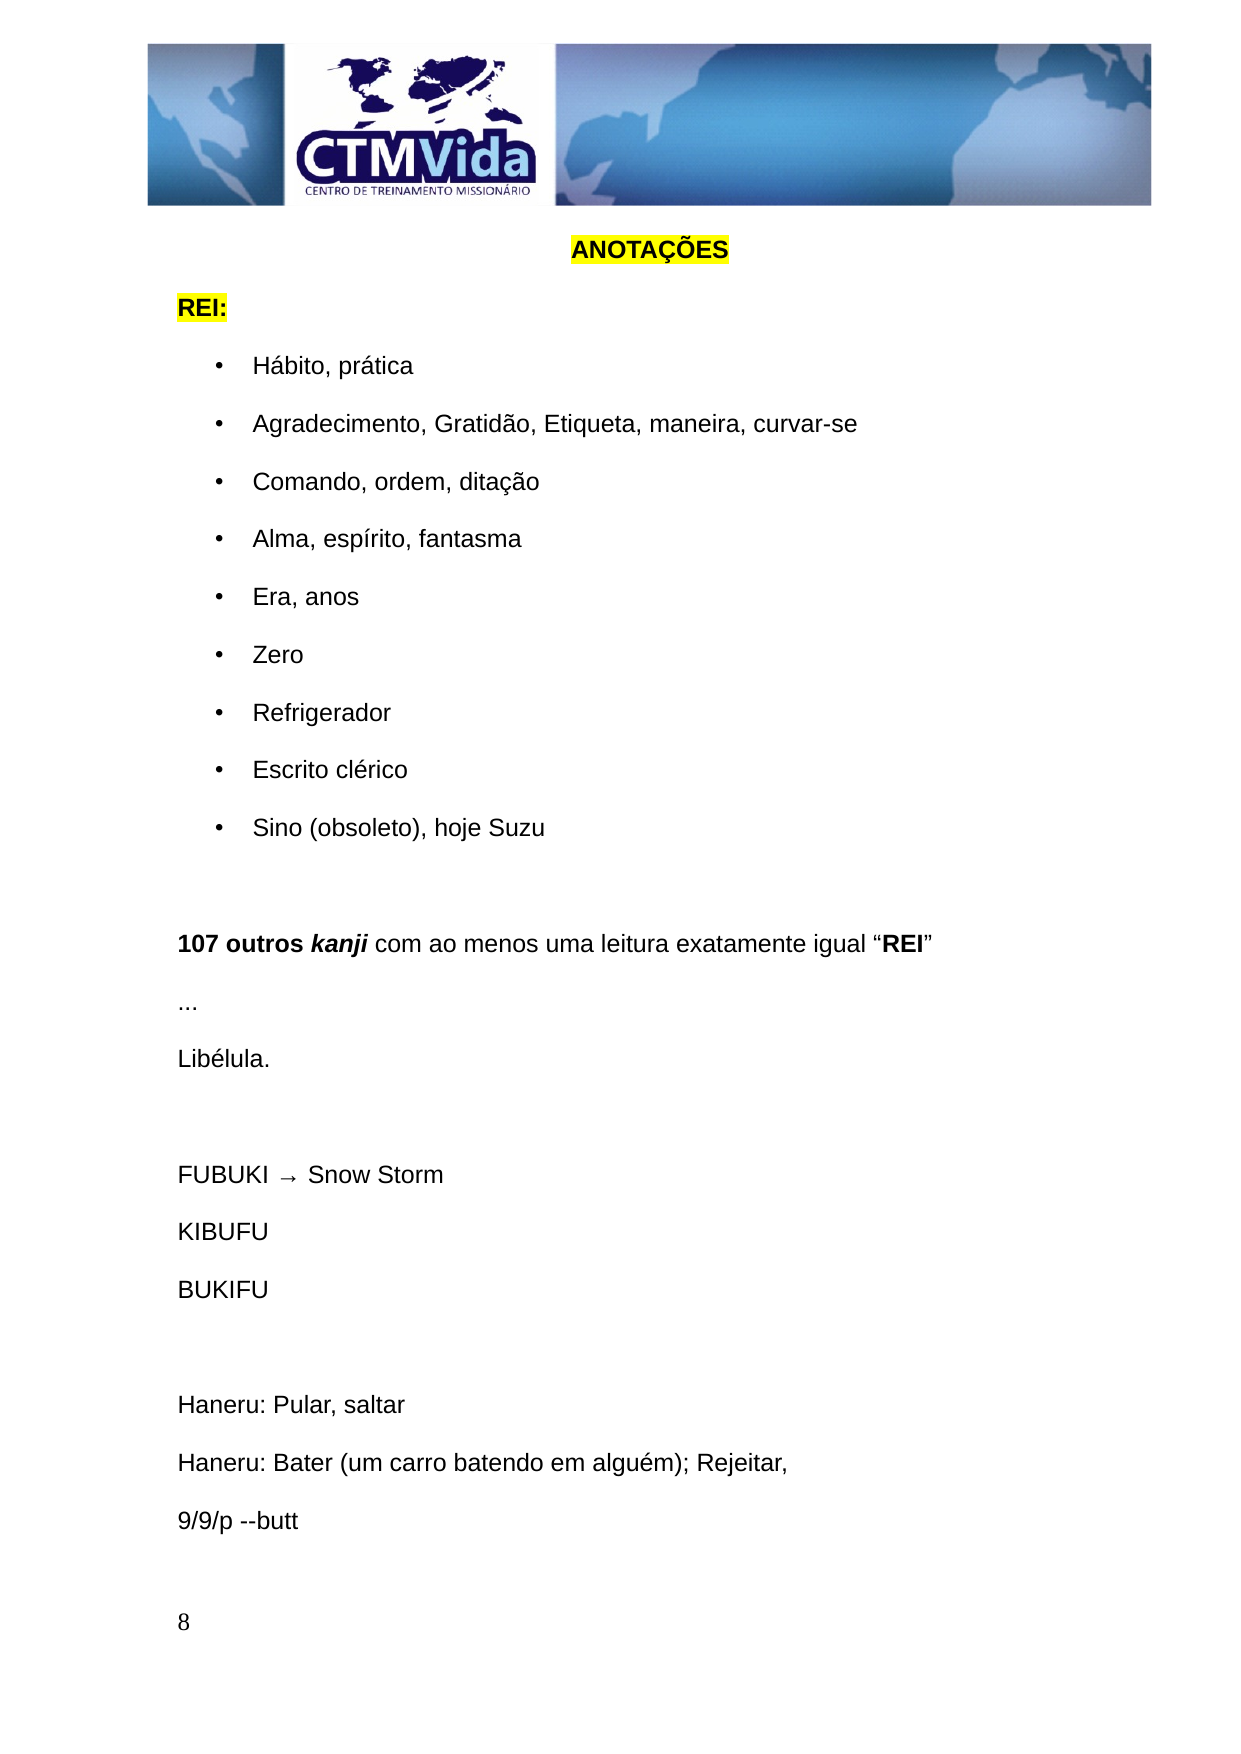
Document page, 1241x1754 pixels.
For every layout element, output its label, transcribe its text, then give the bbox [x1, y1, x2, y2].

text Haneru: Pular, saltar [177, 1391, 1122, 1419]
text 107 outros kanji com ao menos uma leitura exatamente igual “REI” [177, 929, 1122, 958]
list Hábito, prática [215, 351, 1122, 380]
text Libélula. [177, 1044, 1122, 1073]
text BUKIFU [177, 1275, 1122, 1304]
picture [147, 43, 1152, 206]
list Sino (obsoleto), hoje Suzu [215, 813, 1122, 842]
text ... [177, 987, 1122, 1015]
text 9/9/p --butt [177, 1506, 1122, 1535]
text Haneru: Bater (um carro batendo em alguém); Rejeitar, [177, 1448, 1122, 1477]
text FUBUKI → Snow Storm [177, 1160, 1122, 1188]
text ANOTAÇÕES [177, 235, 1122, 264]
text KIBUFU [177, 1217, 1122, 1246]
list Agradecimento, Gratidão, Etiqueta, maneira, curvar-se [215, 409, 1122, 437]
list Alma, espírito, fantasma [215, 524, 1122, 553]
list Era, anos [215, 582, 1122, 611]
list Zero [215, 640, 1122, 669]
text REI: [177, 293, 1122, 322]
list Escrito clérico [215, 756, 1122, 784]
list Refrigerador [215, 698, 1122, 727]
list Comando, ordem, ditação [215, 466, 1122, 495]
